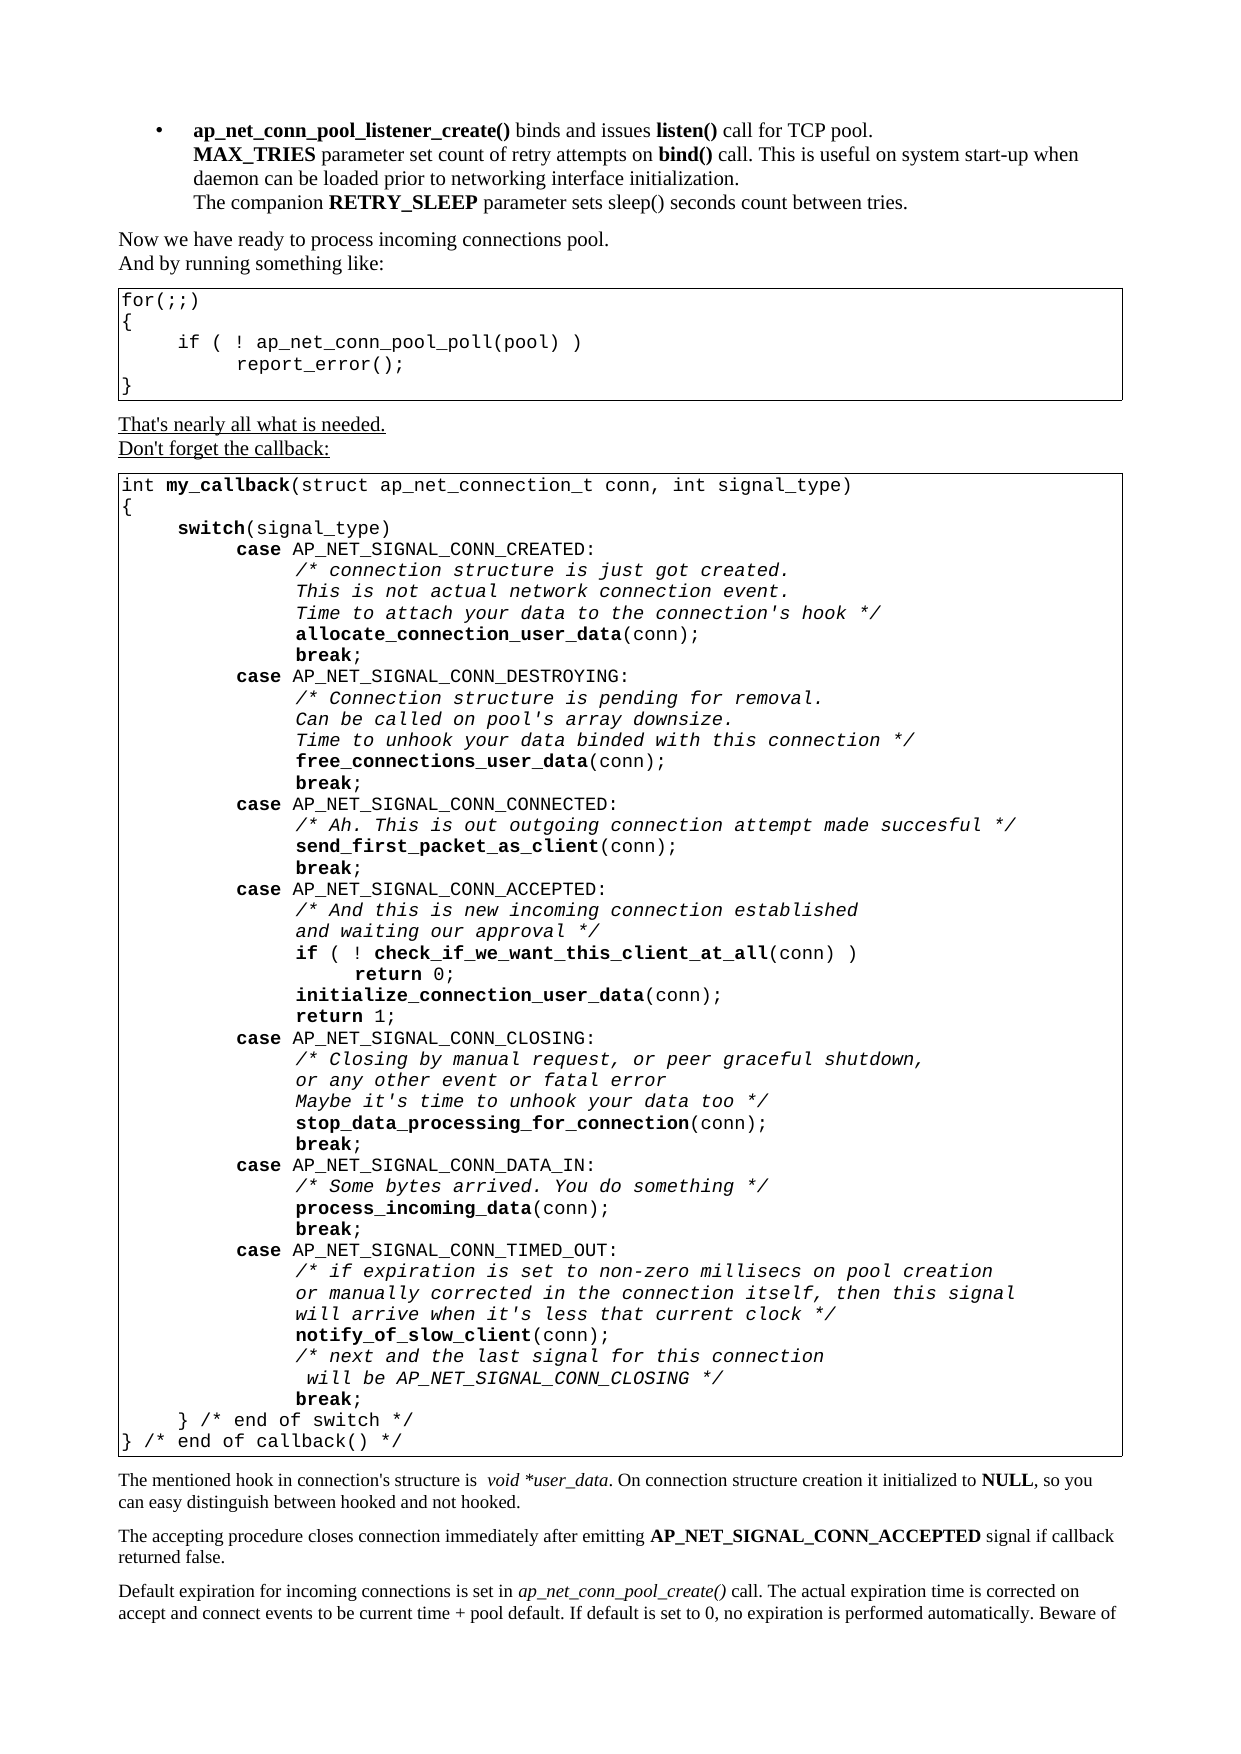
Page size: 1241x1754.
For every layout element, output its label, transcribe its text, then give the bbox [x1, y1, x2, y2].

text That's nearly all what is needed. Don't forget the callback: [118, 412, 1122, 460]
text Now we have ready to process incoming connections pool. And by running something like: [118, 227, 1122, 275]
text Default expiration for incoming connections is set in ap_net_conn_pool_create() call. The actual expiration time is corrected on accept and connect events to be current time + pool default. If default is set to 0, no expiration is performed automatically. Beware of [118, 1580, 1122, 1623]
text The accepting procedure closes connection immediately after emitting AP_NET_SIGNAL_CONN_ACCEPTED signal if callback returned false. [118, 1524, 1122, 1568]
list ap_net_conn_pool_listener_create() binds and issues listen() call for TCP pool. MAX_TRIES parameter set count of retry attempts on bind() call. This is useful on system start-up when daemon can be loaded prior to networking interface initialization. The companion RETRY_SLEEP parameter sets sleep() seconds count between tries. [156, 118, 1122, 214]
text The mentioned hook in connection's structure is void *user_data. On connection structure creation it initialized to NULL, so you can easy distinguish between hooked and not hooked. [118, 1469, 1122, 1512]
text for(;;) { if ( ! ap_net_conn_pool_poll(pool) ) report_error(); } [119, 289, 1122, 400]
text int my_callback(struct ap_net_connection_t conn, int signal_type) { switch(signal_type) case AP_NET_SIGNAL_CONN_CREATED: /* connection structure is just got created. This is not actual network connection event. Time to attach your data to the connection's hook */ allocate_connection_user_data(conn); break; case AP_NET_SIGNAL_CONN_DESTROYING: /* Connection structure is pending for removal. Can be called on pool's array downsize. Time to unhook your data binded with this connection */ free_connections_user_data(conn); break; case AP_NET_SIGNAL_CONN_CONNECTED: /* Ah. This is out outgoing connection attempt made succesful */ send_first_packet_as_client(conn); break; case AP_NET_SIGNAL_CONN_ACCEPTED: /* And this is new incoming connection established and waiting our approval */ if ( ! check_if_we_want_this_client_at_all(conn) ) return 0; initialize_connection_user_data(conn); return 1; case AP_NET_SIGNAL_CONN_CLOSING: /* Closing by manual request, or peer graceful shutdown, or any other event or fatal error Maybe it's time to unhook your data too */ stop_data_processing_for_connection(conn); break; case AP_NET_SIGNAL_CONN_DATA_IN: /* Some bytes arrived. You do something */ process_incoming_data(conn); break; case AP_NET_SIGNAL_CONN_TIMED_OUT: /* if expiration is set to non-zero millisecs on pool creation or manually corrected in the connection itself, then this signal will arrive when it's less that current clock */ notify_of_slow_client(conn); /* next and the last signal for this connection will be AP_NET_SIGNAL_CONN_CLOSING */ break; } /* end of switch */ } /* end of callback() */ [119, 474, 1122, 1456]
